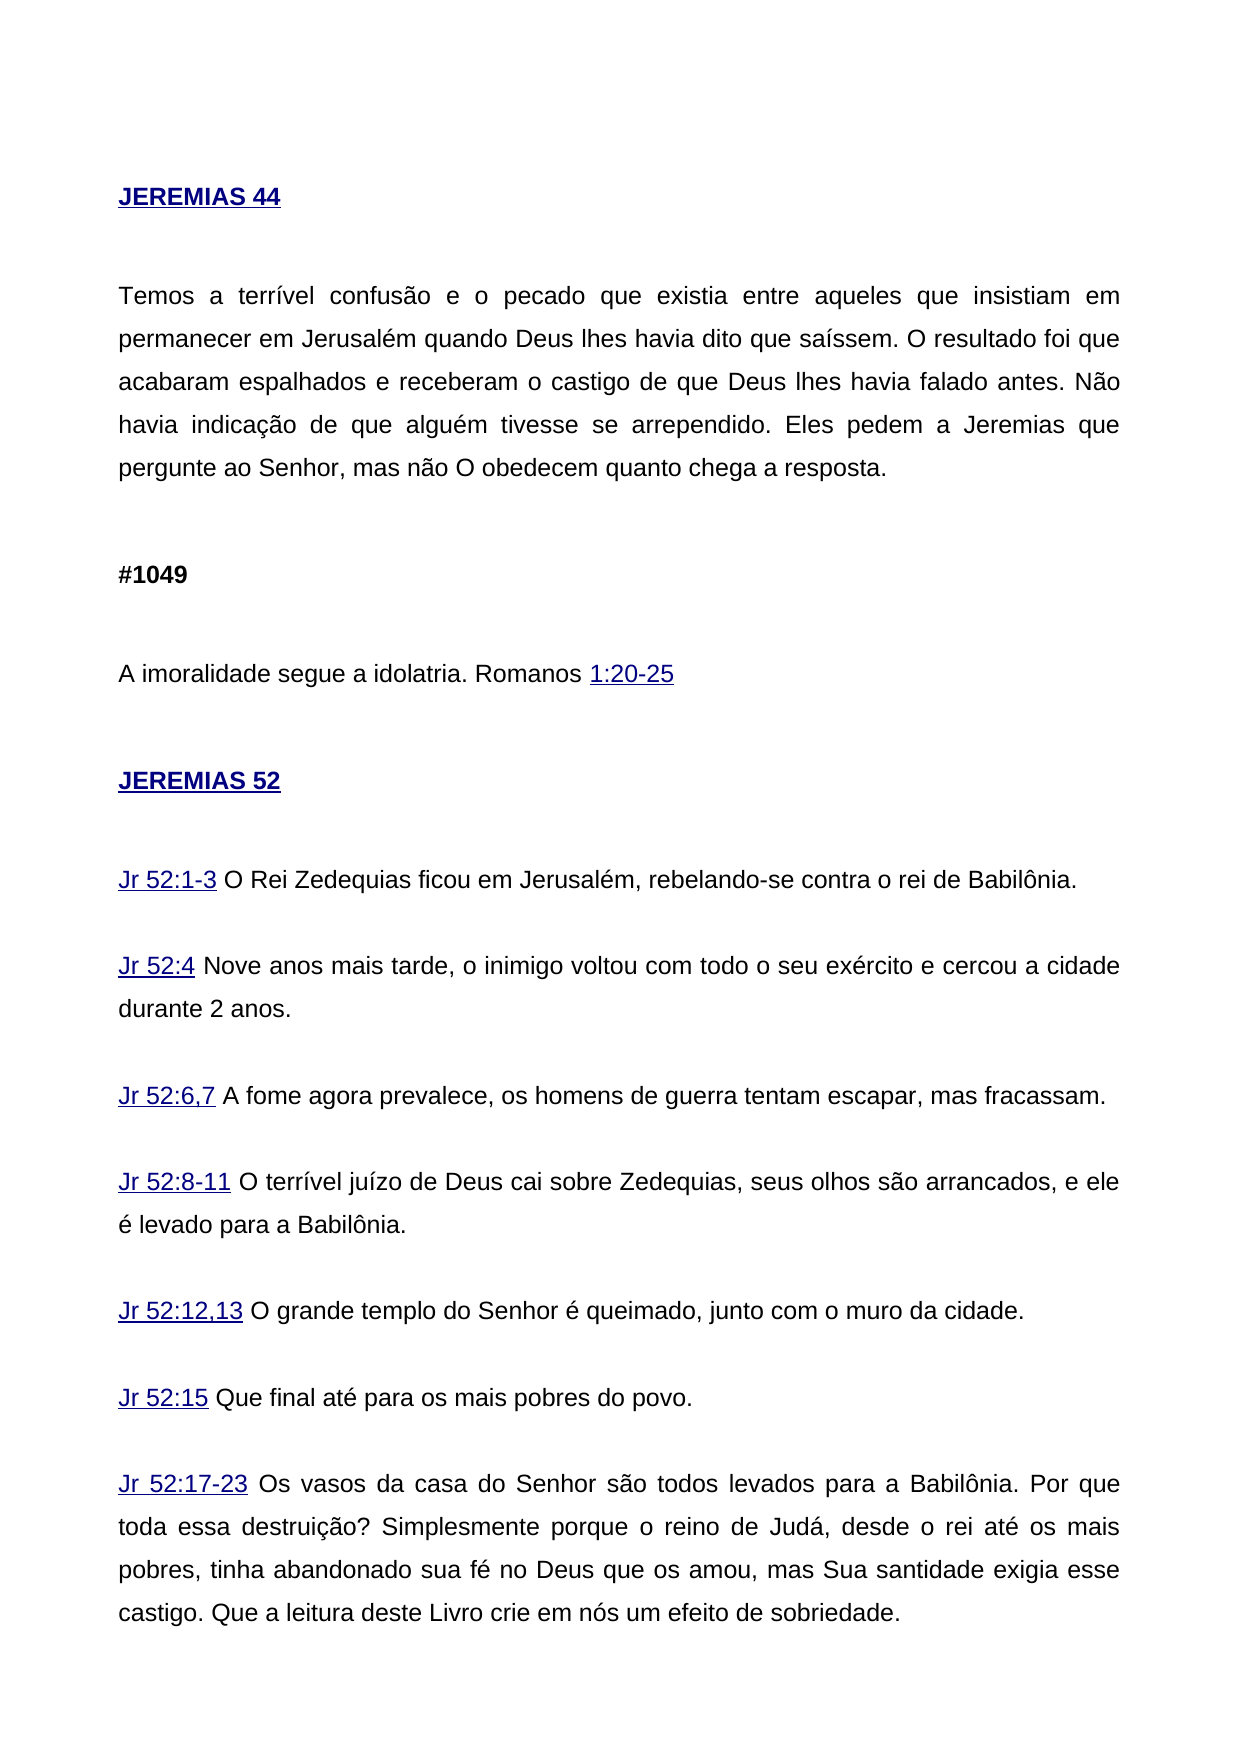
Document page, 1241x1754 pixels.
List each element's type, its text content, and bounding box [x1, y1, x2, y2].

subtitle JEREMIAS 52 [118, 766, 1122, 795]
text Jr 52:8-11 O terrível juízo de Deus cai sobre Zedequias, seus olhos são arrancados, e ele é levado para a Babilônia. [118, 1167, 1122, 1239]
text Temos a terrível confusão e o pecado que existia entre aqueles que insistiam em permanecer em Jerusalém quando Deus lhes havia dito que saíssem. O resultado foi que acabaram espalhados e receberam o castigo de que Deus lhes havia falado antes. Não havia indicação de que alguém tivesse se arrependido. Eles pedem a Jeremias que pergunte ao Senhor, mas não O obedecem quanto chega a resposta. [118, 281, 1122, 482]
text Jr 52:1-3 O Rei Zedequias ficou em Jerusalém, rebelando-se contra o rei de Babilônia. [118, 865, 1122, 894]
text A imoralidade segue a idolatria. Romanos 1:20-25 [118, 659, 1122, 688]
text Jr 52:17-23 Os vasos da casa do Senhor são todos levados para a Babilônia. Por que toda essa destruição? Simplesmente porque o reino de Judá, desde o rei até os mais pobres, tinha abandonado sua fé no Deus que os amou, mas Sua santidade exigia esse castigo. Que a leitura deste Livro crie em nós um efeito de sobriedade. [118, 1469, 1122, 1627]
text Jr 52:15 Que final até para os mais pobres do povo. [118, 1382, 1122, 1411]
subtitle JEREMIAS 44 [118, 182, 1122, 211]
text Jr 52:4 Nove anos mais tarde, o inimigo voltou com todo o seu exército e cercou a cidade durante 2 anos. [118, 951, 1122, 1023]
subtitle #1049 [118, 560, 1122, 589]
text Jr 52:12,13 O grande templo do Senhor é queimado, junto com o muro da cidade. [118, 1296, 1122, 1325]
text Jr 52:6,7 A fome agora prevalece, os homens de guerra tentam escapar, mas fracassam. [118, 1081, 1122, 1109]
